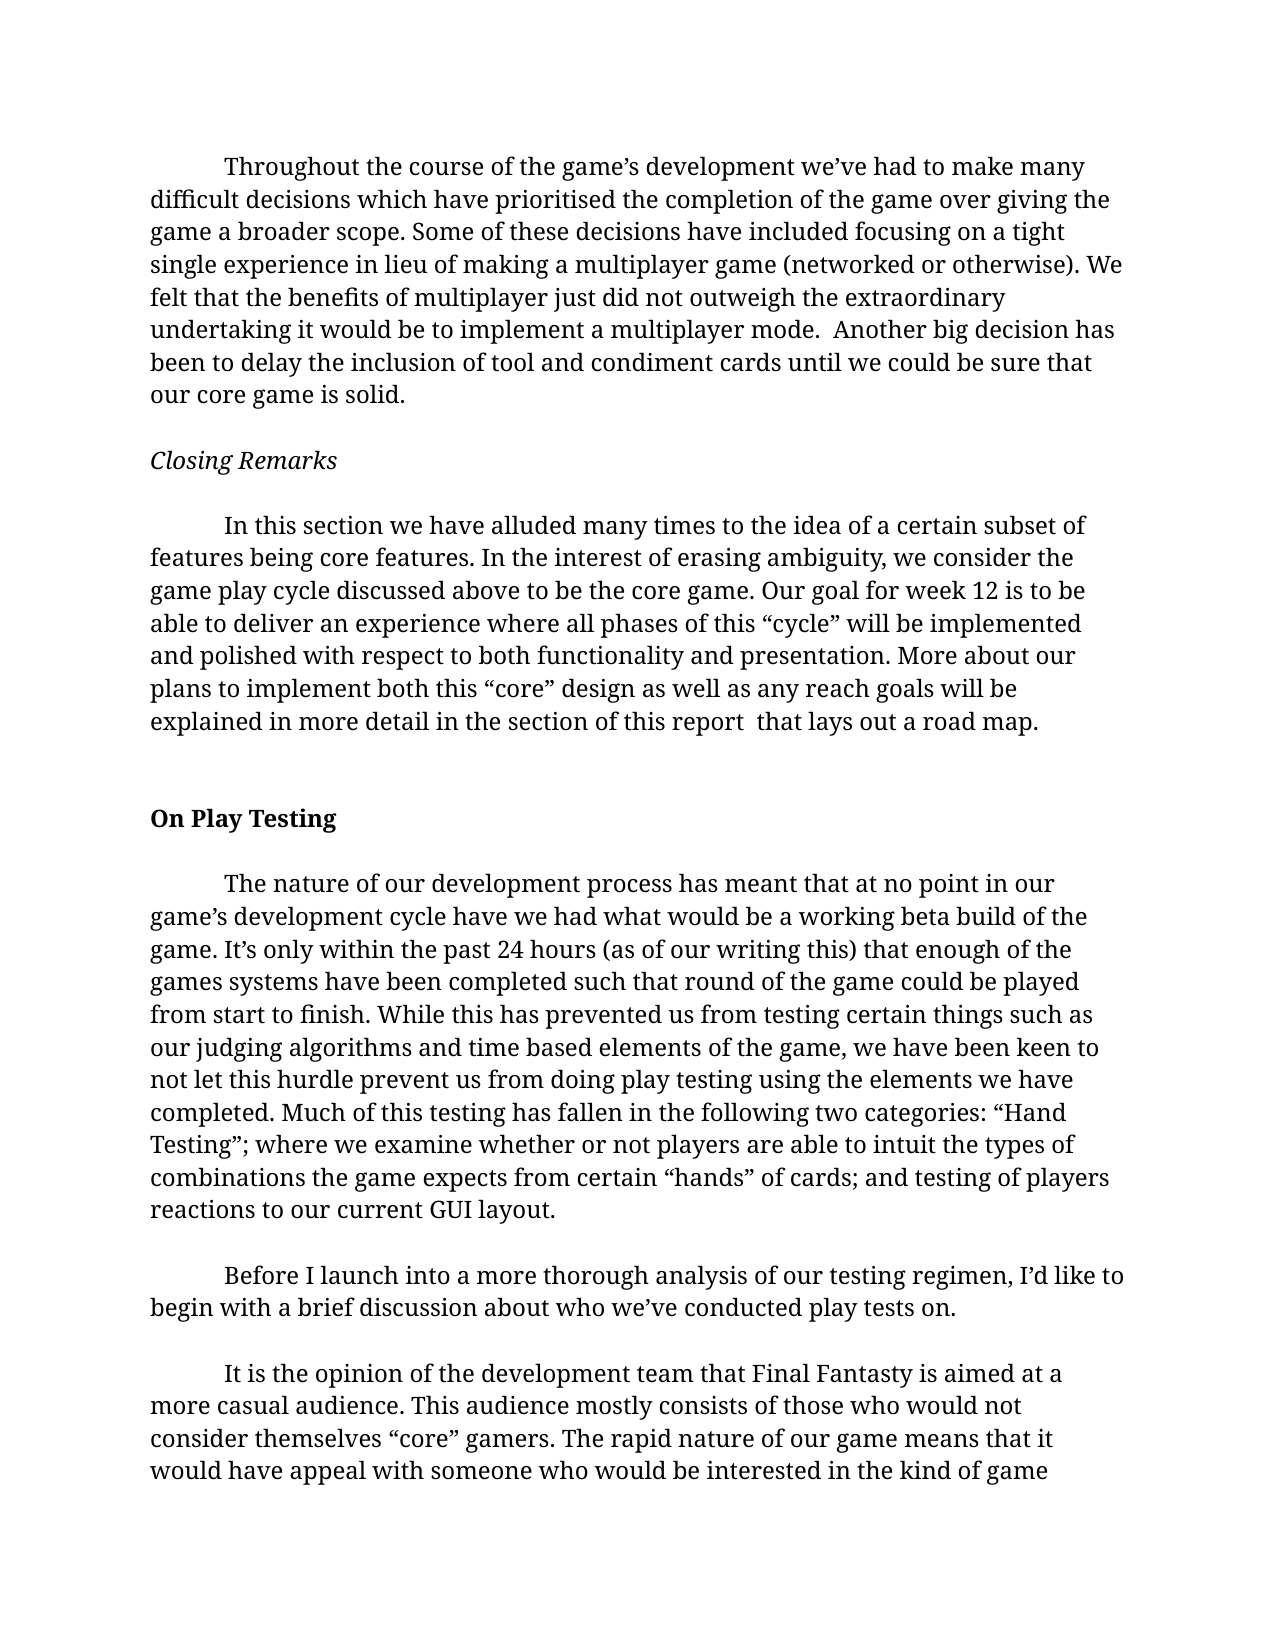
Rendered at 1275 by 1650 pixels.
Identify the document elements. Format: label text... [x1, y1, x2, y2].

text The nature of our development process has meant that at no point in our game’s development cycle have we had what would be a working beta build of the game. It’s only within the past 24 hours (as of our writing this) that enough of the games systems have been completed such that round of the game could be played from start to finish. While this has prevented us from testing certain things such as our judging algorithms and time based elements of the game, we have been keen to not let this hurdle prevent us from doing play testing using the elements we have completed. Much of this testing has fallen in the following two categories: “Hand Testing”; where we examine whether or not players are able to intuit the types of combinations the game expects from certain “hands” of cards; and testing of players reactions to our current GUI layout. [150, 867, 1125, 1226]
text Closing Remarks [150, 443, 1125, 476]
text Before I launch into a more thorough analysis of our testing regimen, I’d like to begin with a brief discussion about who we’ve conducted play tests on. [150, 1258, 1125, 1324]
text Throughout the course of the game’s development we’ve had to make many difficult decisions which have prioritised the completion of the game over giving the game a broader scope. Some of these decisions have included focusing on a tight single experience in lieu of making a multiplayer game (networked or otherwise). We felt that the benefits of multiplayer just did not outweigh the extraordinary undertaking it would be to implement a multiplayer mode. Another big decision has been to delay the inclusion of tool and condiment cards until we could be sure that our core game is solid. [150, 150, 1125, 411]
text In this section we have alluded many times to the idea of a certain subset of features being core features. In the interest of erasing ambiguity, we consider the game play cycle discussed above to be the core game. Our goal for week 12 is to be able to deliver an experience where all phases of this “cycle” will be implemented and polished with respect to both functionality and presentation. More about our plans to implement both this “core” design as well as any reach goals will be explained in more detail in the section of this report that lays out a road map. [150, 509, 1125, 737]
text It is the opinion of the development team that Final Fantasty is aimed at a more casual audience. This audience mostly consists of those who would not consider themselves “core” gamers. The rapid nature of our game means that it would have appeal with someone who would be interested in the kind of game [150, 1356, 1125, 1487]
text On Play Testing [150, 802, 1125, 835]
